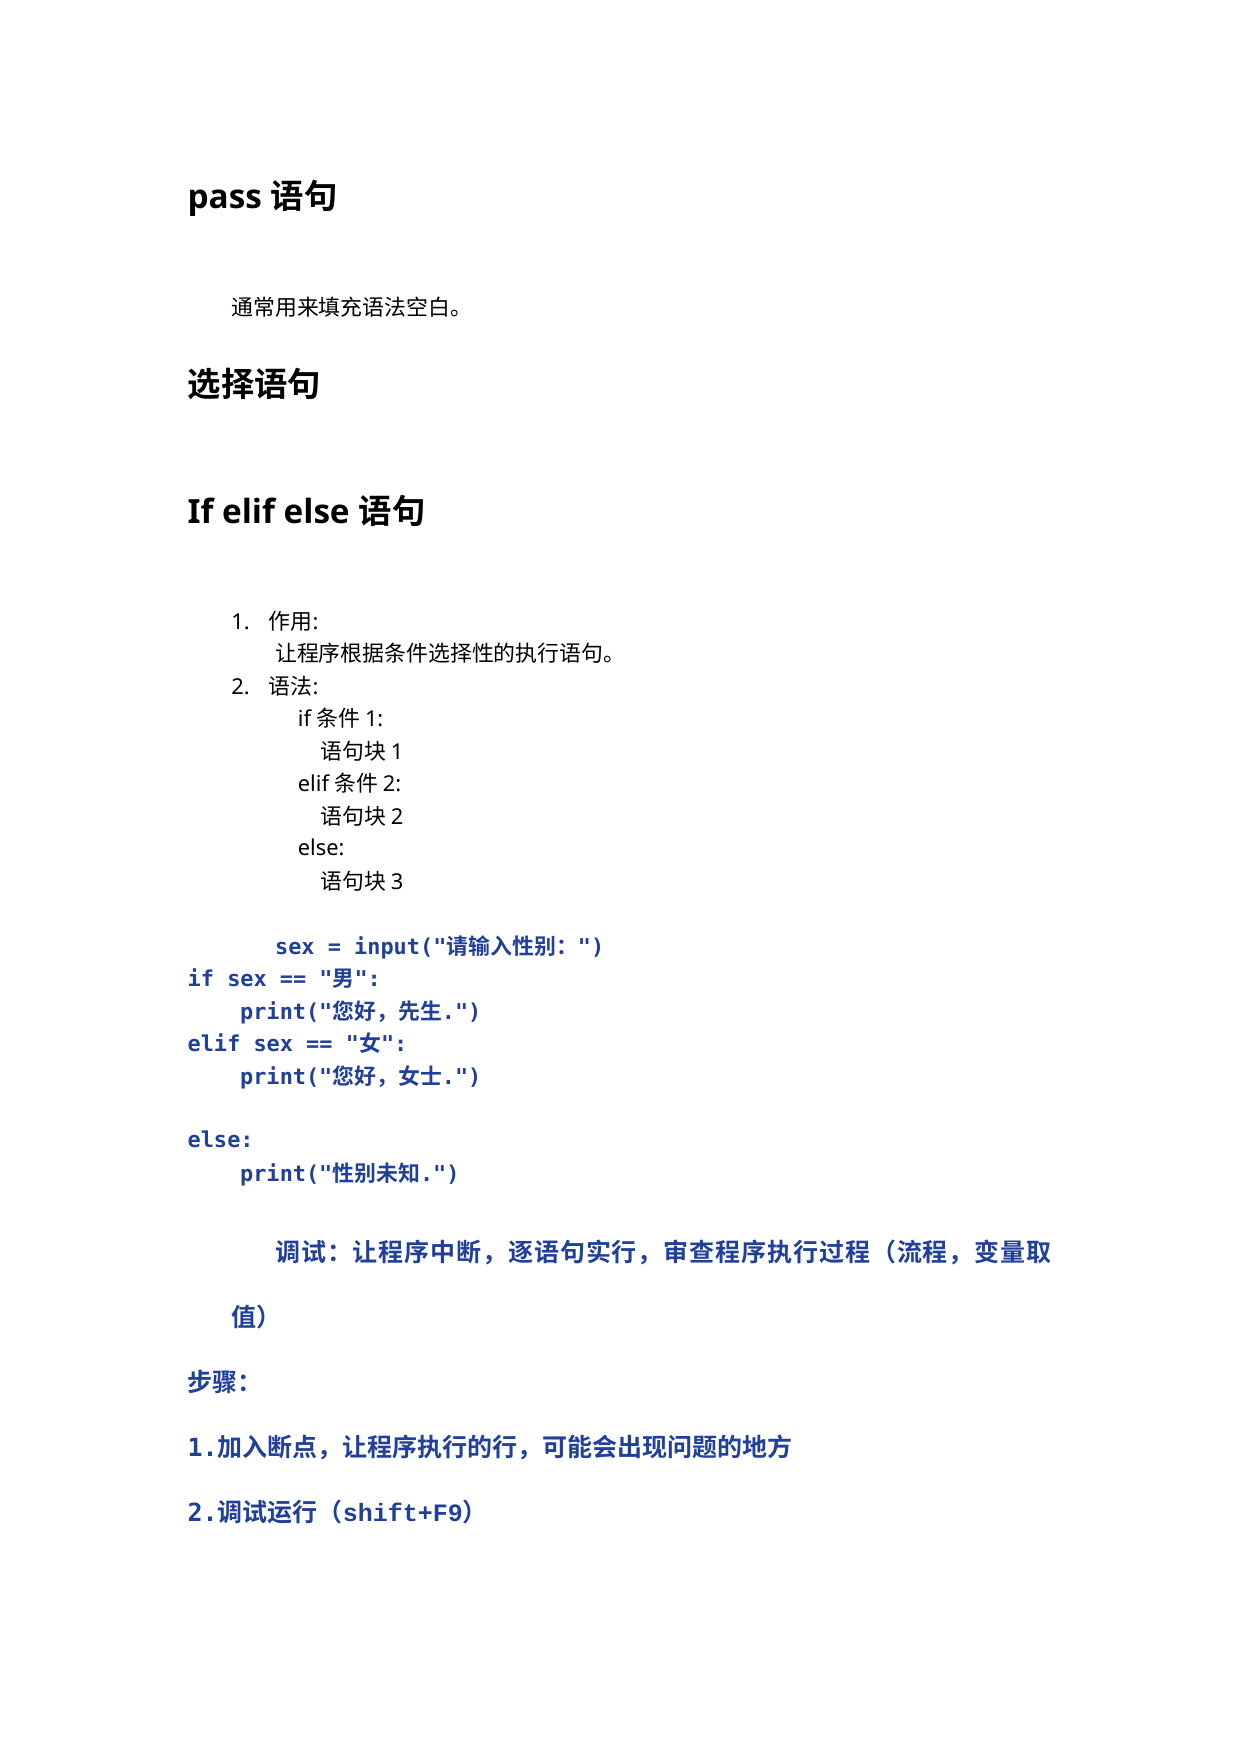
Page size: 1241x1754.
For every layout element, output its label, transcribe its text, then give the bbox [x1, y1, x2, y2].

list 语法: [231, 668, 1053, 701]
text print("性别未知.") [187, 1156, 1053, 1188]
text 语句块2 [231, 798, 1053, 831]
text 步骤： [187, 1348, 1053, 1413]
text 语句块3 [231, 863, 1053, 896]
text if 条件1: [231, 701, 1053, 733]
text elif sex == "女": [187, 1026, 1053, 1058]
list 作用: [231, 603, 1053, 636]
text else: [231, 831, 1053, 863]
text 语句块1 [231, 733, 1053, 766]
text 调试：让程序中断，逐语句实行，审查程序执行过程（流程，变量取值） [231, 1218, 1053, 1348]
text if sex == "男": [187, 961, 1053, 993]
text elif 条件2: [231, 766, 1053, 798]
text 让程序根据条件选择性的执行语句。 [187, 636, 1053, 668]
subtitle 选择语句 [187, 349, 1053, 414]
text 2.调试运行（shift+F9） [187, 1478, 1053, 1543]
text print("您好，女士.") [187, 1058, 1053, 1091]
subtitle pass 语句 [187, 162, 1053, 227]
text else: [187, 1123, 1053, 1156]
text print("您好，先生.") [187, 993, 1053, 1026]
subtitle If elif else 语句 [187, 476, 1053, 541]
text sex = input("请输入性别：") [231, 928, 1053, 961]
text 1.加入断点，让程序执行的行，可能会出现问题的地方 [187, 1413, 1053, 1478]
text 通常用来填充语法空白。 [187, 289, 1053, 322]
